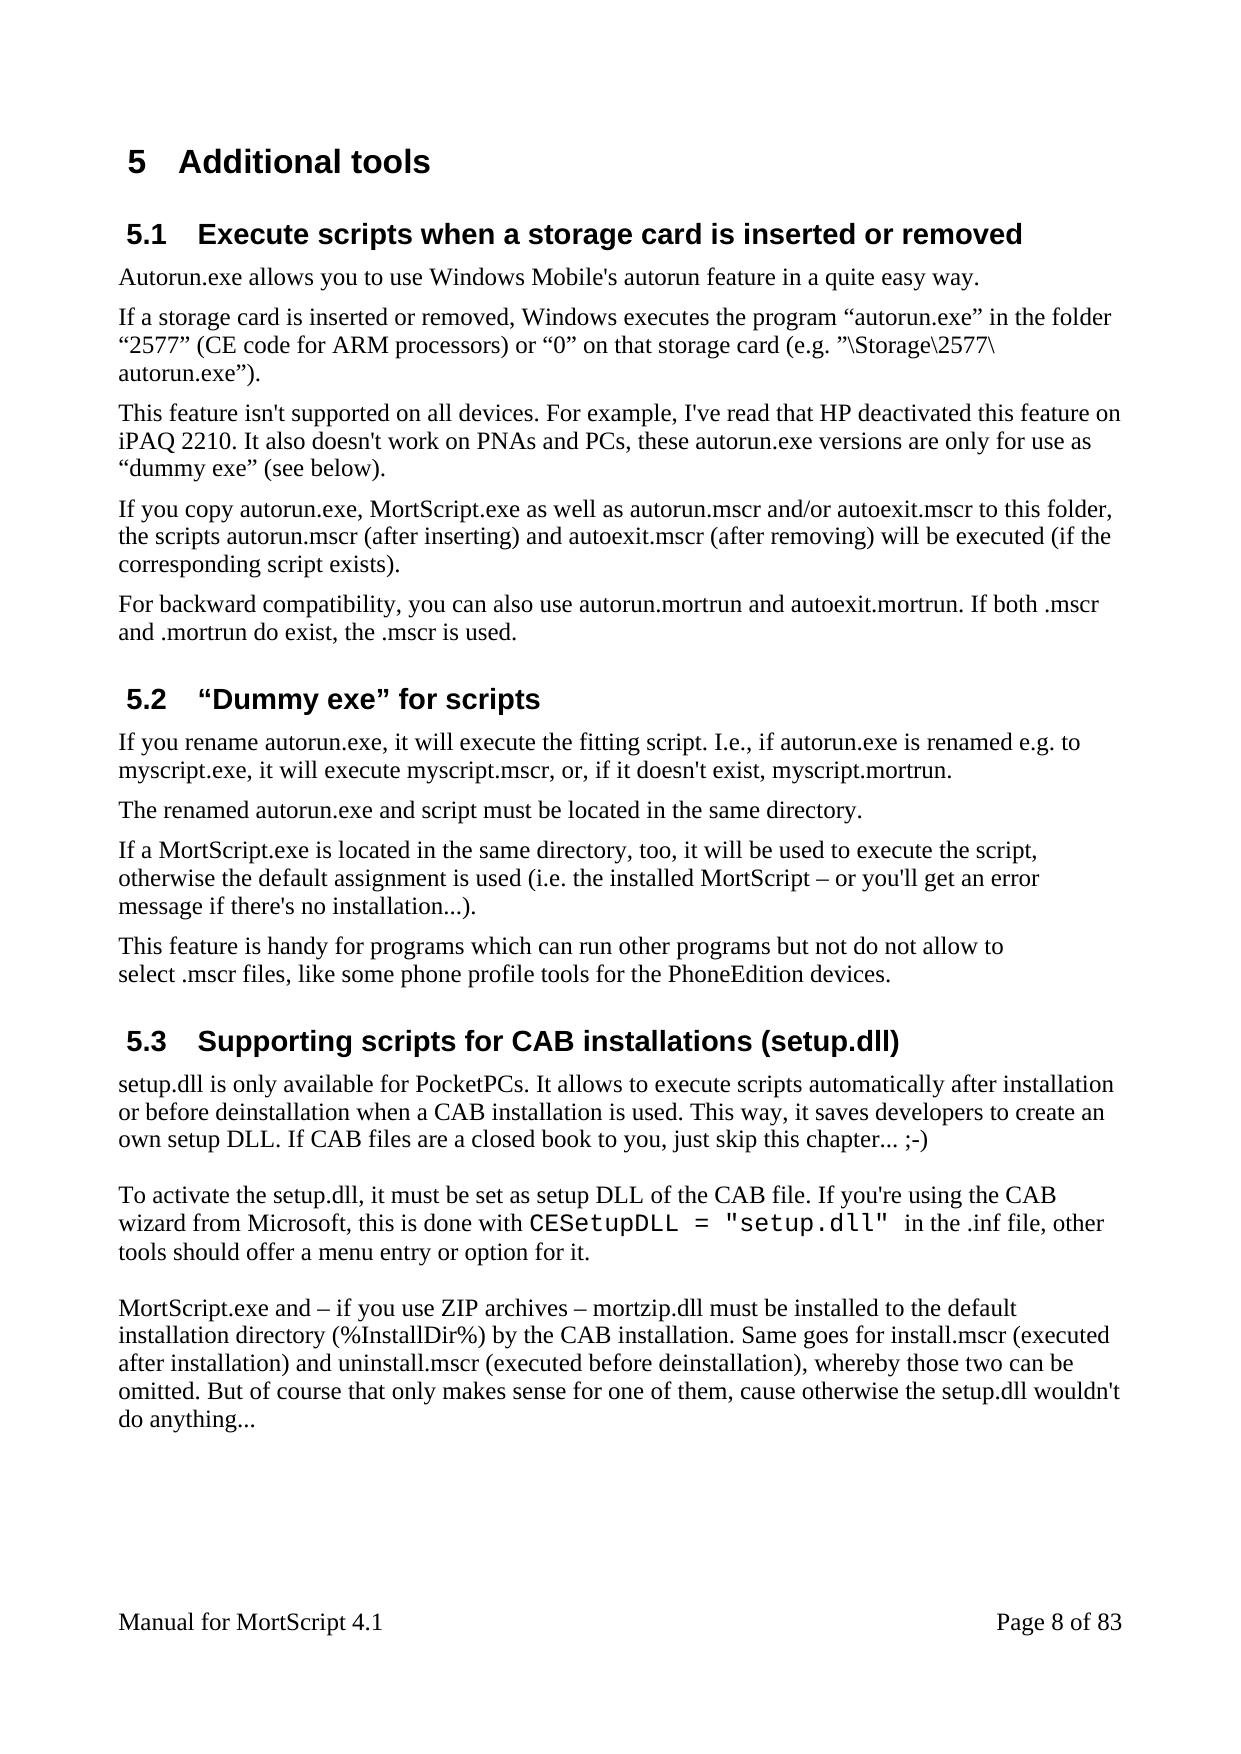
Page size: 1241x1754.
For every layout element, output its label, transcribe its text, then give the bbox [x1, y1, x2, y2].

text This feature is handy for programs which can run other programs but not do not allow to select .mscr files, like some phone profile tools for the PhoneEdition devices. [118, 932, 1122, 987]
text MortScript.exe and – if you use ZIP archives – mortzip.dll must be installed to the default installation directory (%InstallDir%) by the CAB installation. Same goes for install.mscr (executed after installation) and uninstall.mscr (executed before deinstallation), whereby those two can be omitted. But of course that only makes sense for one of them, cause otherwise the setup.dll wouldn't do anything... [118, 1294, 1122, 1432]
text Autorun.exe allows you to use Windows Mobile's autorun feature in a quite easy way. [118, 263, 1122, 291]
subtitle Execute scripts when a storage card is inserted or removed [118, 218, 1122, 251]
text If you rename autorun.exe, it will execute the fitting script. I.e., if autorun.exe is renamed e.g. to myscript.exe, it will execute myscript.mscr, or, if it doesn't exist, myscript.mortrun. [118, 728, 1122, 784]
subtitle Supporting scripts for CAB installations (setup.dll) [118, 1025, 1122, 1058]
text For backward compatibility, you can also use autorun.mortrun and autoexit.mortrun. If both .mscr and .mortrun do exist, the .mscr is used. [118, 590, 1122, 646]
text This feature isn't supported on all devices. For example, I've read that HP deactivated this feature on iPAQ 2210. It also doesn't work on PNAs and PCs, these autorun.exe versions are only for use as “dummy exe” (see below). [118, 399, 1122, 482]
subtitle Additional tools [118, 143, 1122, 181]
text If a MortScript.exe is located in the same directory, too, it will be used to execute the script, otherwise the default assignment is used (i.e. the installed MortScript – or you'll get an error message if there's no installation...). [118, 836, 1122, 919]
text If a storage card is inserted or removed, Windows executes the program “autorun.exe” in the folder “2577” (CE code for ARM processors) or “0” on that storage card (e.g. ”\Storage\2577\autorun.exe”). [118, 303, 1122, 387]
subtitle “Dummy exe” for scripts [118, 683, 1122, 716]
text If you copy autorun.exe, MortScript.exe as well as autorun.mscr and/or autoexit.mscr to this folder, the scripts autorun.mscr (after inserting) and autoexit.mscr (after removing) will be executed (if the corresponding script exists). [118, 495, 1122, 578]
text setup.dll is only available for PocketPCs. It allows to execute scripts automatically after installation or before deinstallation when a CAB installation is used. This way, it saves developers to create an own setup DLL. If CAB files are a closed book to you, just skip this chapter... ;-) [118, 1070, 1122, 1153]
text The renamed autorun.exe and script must be located in the same directory. [118, 796, 1122, 824]
text To activate the setup.dll, it must be set as setup DLL of the CAB file. If you're using the CAB wizard from Microsoft, this is done with CESetupDLL = "setup.dll" in the .inf file, other tools should offer a menu entry or option for it. [118, 1181, 1122, 1266]
